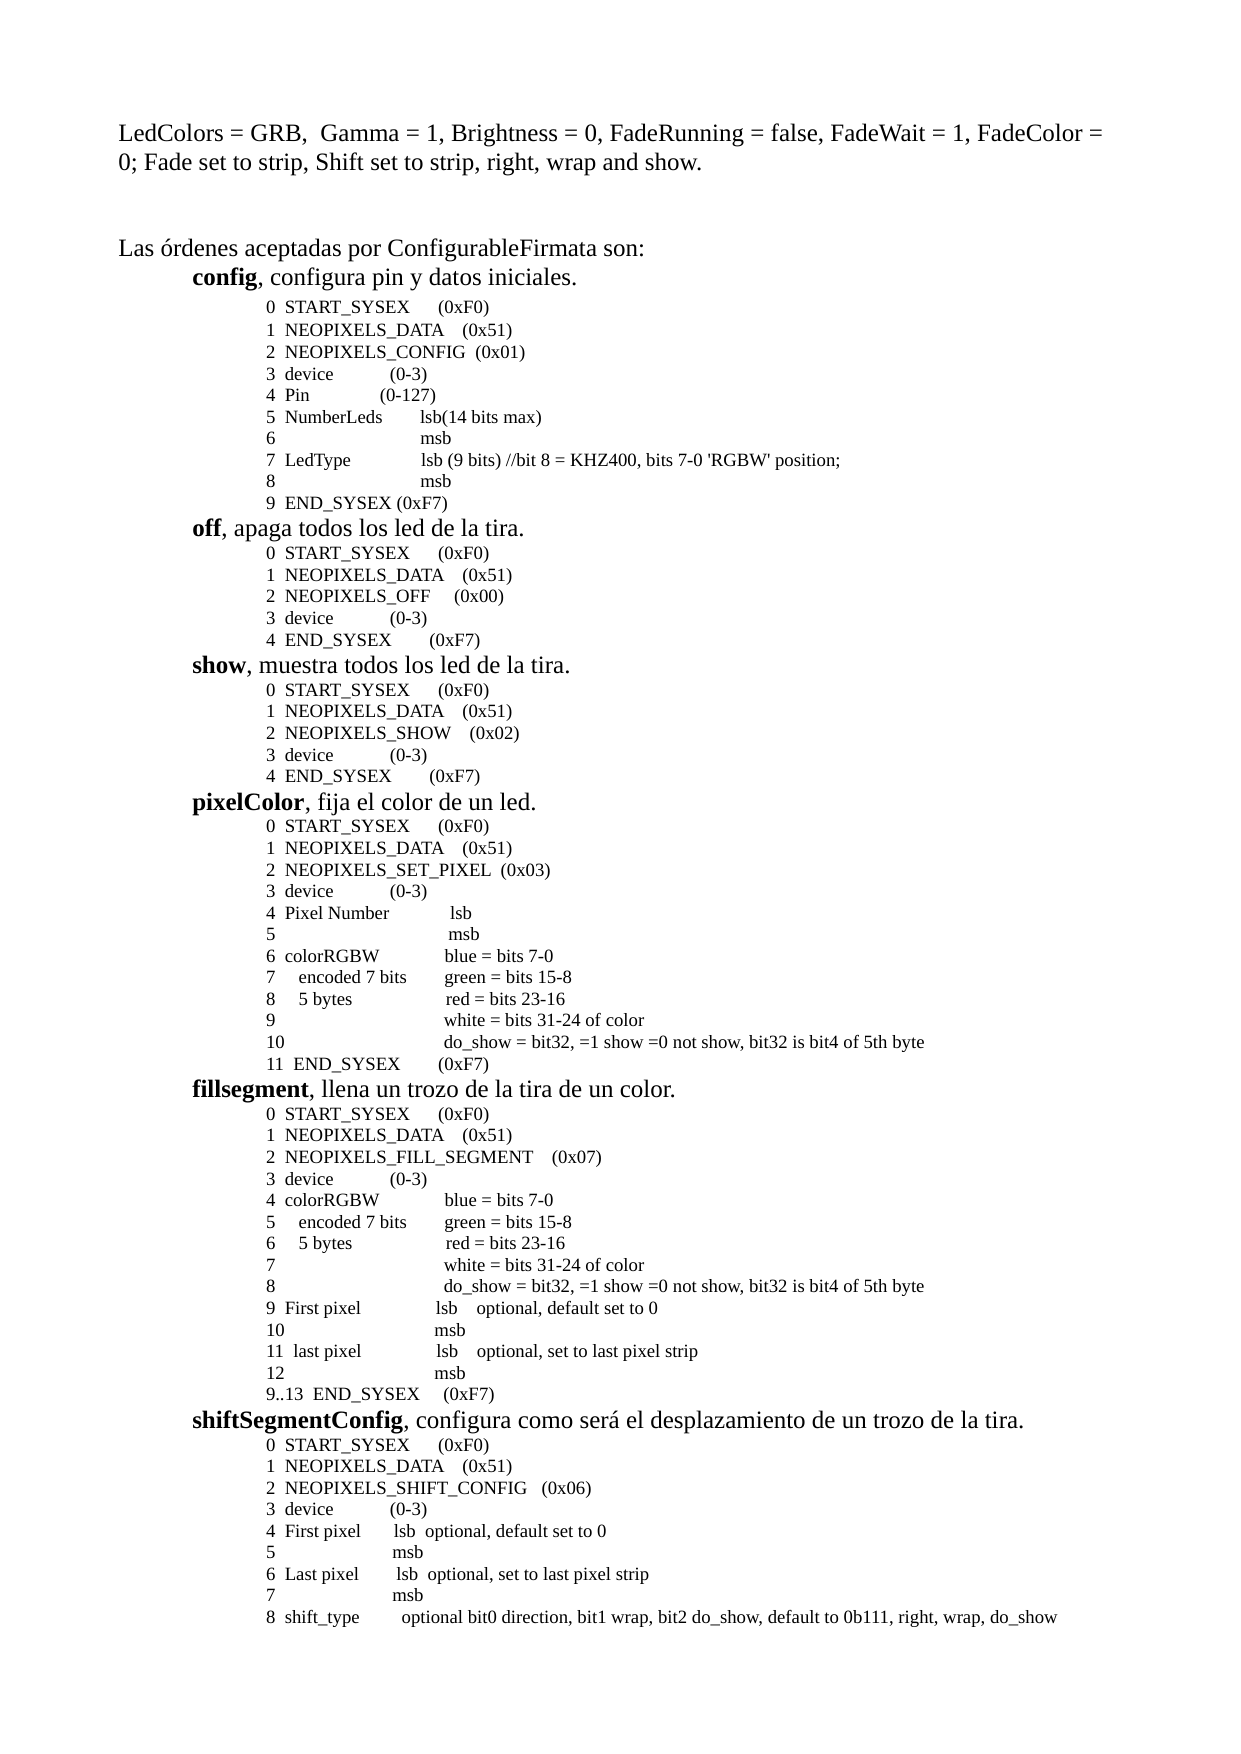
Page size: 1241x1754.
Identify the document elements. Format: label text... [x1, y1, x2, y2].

text 2 NEOPIXELS_CONFIG (0x01) [118, 341, 1122, 362]
text 0 START_SYSEX (0xF0) [118, 679, 1122, 700]
text 9 First pixel lsb optional, default set to 0 [118, 1297, 1122, 1318]
text 1 NEOPIXELS_DATA (0x51) [118, 700, 1122, 722]
text 8 msb [118, 470, 1122, 492]
text 9 END_SYSEX (0xF7) [118, 492, 1122, 513]
text LedColors = GRB, Gamma = 1, Brightness = 0, FadeRunning = false, FadeWait = 1, FadeColor = 0; Fade set to strip, Shift set to strip, right, wrap and show. [118, 118, 1122, 176]
text 7 LedType lsb (9 bits) //bit 8 = KHZ400, bits 7-0 'RGBW' position; [118, 449, 1122, 470]
text 11 END_SYSEX (0xF7) [118, 1052, 1122, 1074]
text 0 START_SYSEX (0xF0) [118, 815, 1122, 837]
text 6 5 bytes red = bits 23-16 [118, 1232, 1122, 1254]
text 0 START_SYSEX (0xF0) [118, 1433, 1122, 1455]
text 3 device (0-3) [118, 880, 1122, 902]
text 1 NEOPIXELS_DATA (0x51) [118, 564, 1122, 585]
text 8 shift_type optional bit0 direction, bit1 wrap, bit2 do_show, default to 0b111, right, wrap, do_show [118, 1606, 1122, 1627]
text 7 white = bits 31-24 of color [118, 1254, 1122, 1275]
text fillsegment, llena un trozo de la tira de un color. [118, 1074, 1122, 1103]
text 4 First pixel lsb optional, default set to 0 [118, 1520, 1122, 1541]
text 7 msb [118, 1584, 1122, 1606]
text 6 Last pixel lsb optional, set to last pixel strip [118, 1563, 1122, 1584]
text 2 NEOPIXELS_FILL_SEGMENT (0x07) [118, 1146, 1122, 1167]
text 1 NEOPIXELS_DATA (0x51) [118, 319, 1122, 341]
text 4 END_SYSEX (0xF7) [118, 765, 1122, 787]
text 8 do_show = bit32, =1 show =0 not show, bit32 is bit4 of 5th byte [118, 1275, 1122, 1297]
text 5 msb [118, 923, 1122, 945]
text 9 white = bits 31-24 of color [118, 1009, 1122, 1031]
text 3 device (0-3) [118, 362, 1122, 384]
text 4 colorRGBW blue = bits 7-0 [118, 1189, 1122, 1211]
text 2 NEOPIXELS_SET_PIXEL (0x03) [118, 858, 1122, 880]
text off, apaga todos los led de la tira. [118, 513, 1122, 542]
text 10 msb [118, 1318, 1122, 1340]
text 6 colorRGBW blue = bits 7-0 [118, 945, 1122, 966]
text config, configura pin y datos iniciales. [118, 262, 1122, 291]
text Las órdenes aceptadas por ConfigurableFirmata son: [118, 233, 1122, 262]
text 2 NEOPIXELS_SHIFT_CONFIG (0x06) [118, 1477, 1122, 1498]
text 0 START_SYSEX (0xF0) [118, 542, 1122, 564]
text 10 do_show = bit32, =1 show =0 not show, bit32 is bit4 of 5th byte [118, 1031, 1122, 1052]
text 3 device (0-3) [118, 607, 1122, 628]
text 1 NEOPIXELS_DATA (0x51) [118, 1124, 1122, 1146]
text 9..13 END_SYSEX (0xF7) [118, 1383, 1122, 1405]
text 12 msb [118, 1362, 1122, 1383]
text 5 NumberLeds lsb(14 bits max) [118, 406, 1122, 427]
text 7 encoded 7 bits green = bits 15-8 [118, 966, 1122, 988]
text shiftSegmentConfig, configura como será el desplazamiento de un trozo de la tira. [118, 1405, 1122, 1433]
text 4 Pin (0-127) [118, 384, 1122, 406]
text 2 NEOPIXELS_OFF (0x00) [118, 585, 1122, 607]
text 1 NEOPIXELS_DATA (0x51) [118, 837, 1122, 858]
text 2 NEOPIXELS_SHOW (0x02) [118, 722, 1122, 743]
text 0 START_SYSEX (0xF0) [118, 291, 1122, 319]
text 3 device (0-3) [118, 743, 1122, 765]
text 1 NEOPIXELS_DATA (0x51) [118, 1455, 1122, 1477]
text show, muestra todos los led de la tira. [118, 650, 1122, 679]
text 0 START_SYSEX (0xF0) [118, 1103, 1122, 1124]
text 11 last pixel lsb optional, set to last pixel strip [118, 1340, 1122, 1362]
text 8 5 bytes red = bits 23-16 [118, 988, 1122, 1009]
text pixelColor, fija el color de un led. [118, 787, 1122, 815]
text 6 msb [118, 427, 1122, 449]
text 4 Pixel Number lsb [118, 902, 1122, 923]
text 4 END_SYSEX (0xF7) [118, 628, 1122, 650]
text 5 encoded 7 bits green = bits 15-8 [118, 1211, 1122, 1232]
text 3 device (0-3) [118, 1498, 1122, 1520]
text 5 msb [118, 1541, 1122, 1563]
text 3 device (0-3) [118, 1167, 1122, 1189]
